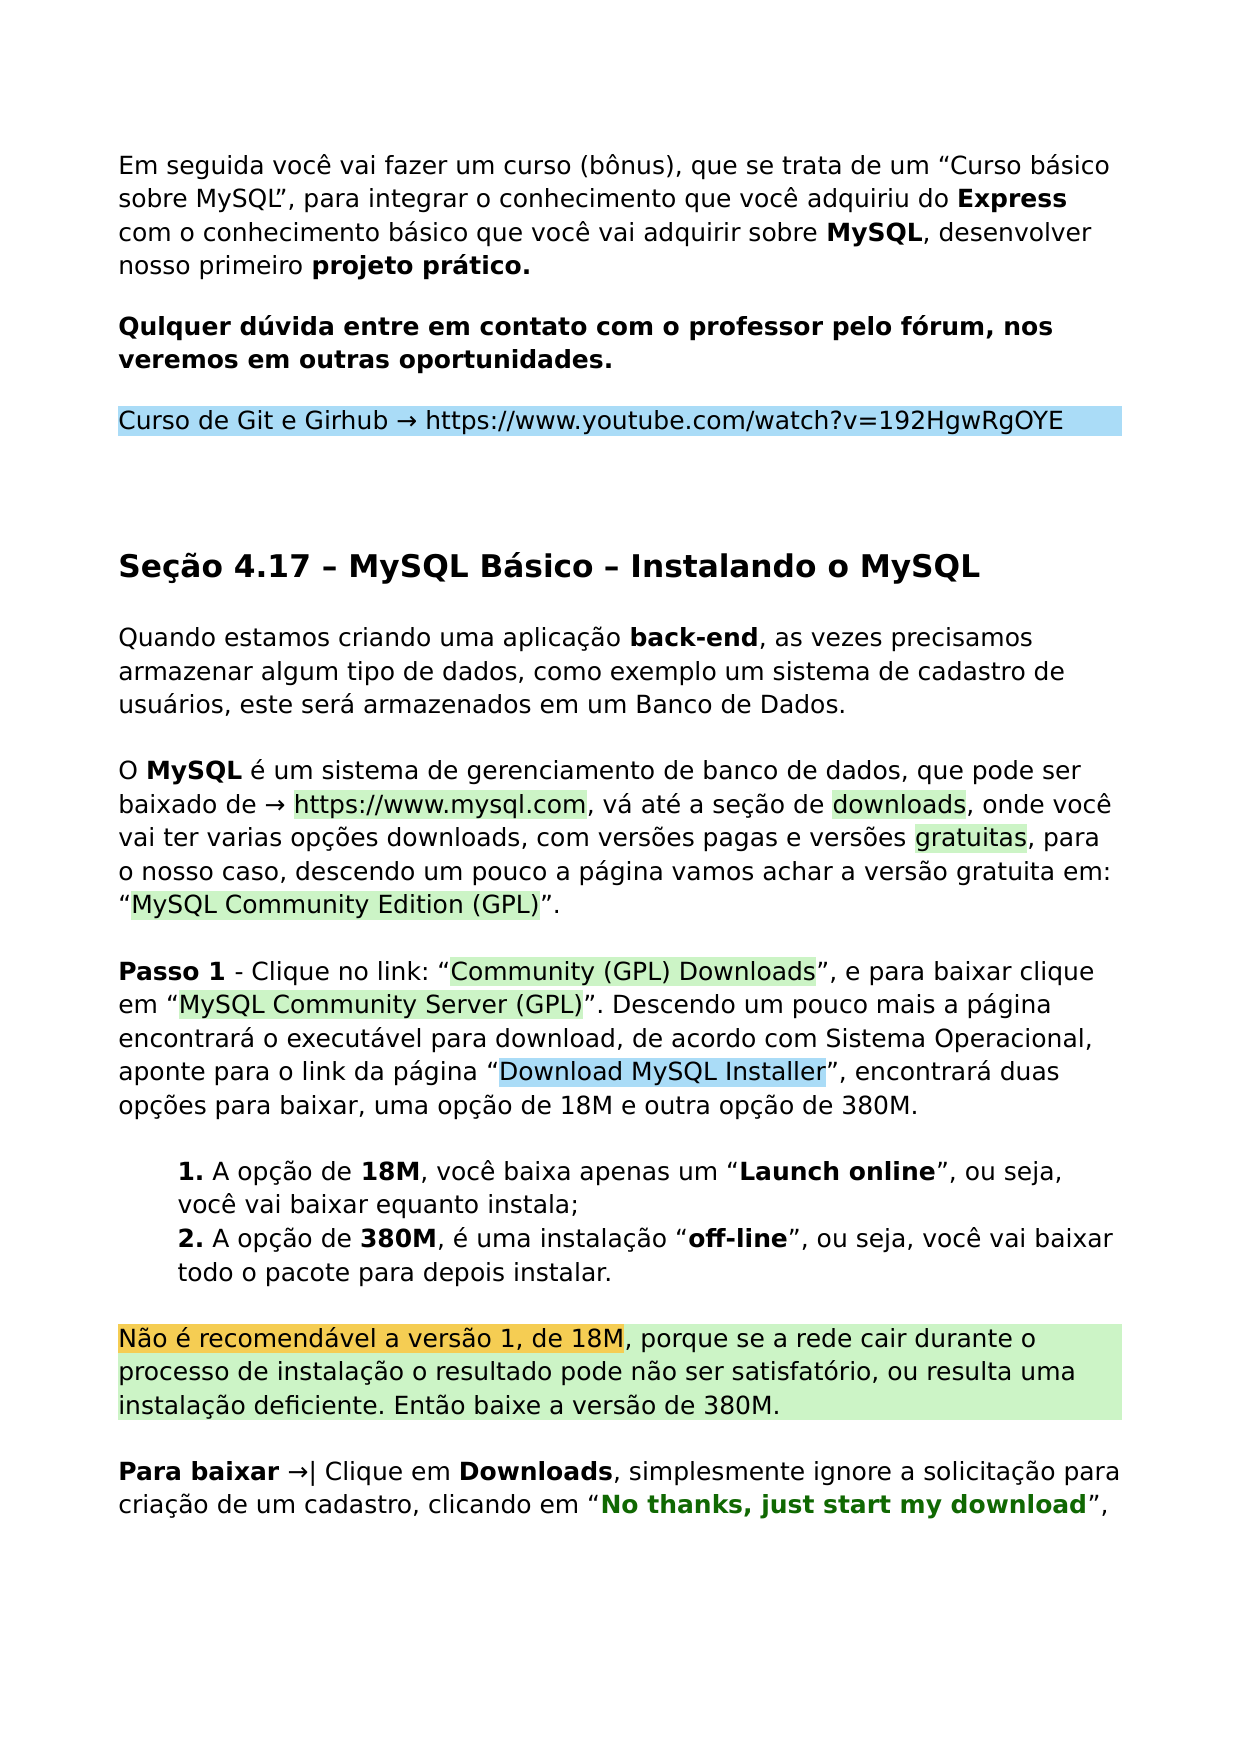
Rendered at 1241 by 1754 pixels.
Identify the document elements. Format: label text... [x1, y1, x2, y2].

text Não é recomendável a versão 1, de 18M, porque se a rede cair durante o processo de instalação o resultado pode não ser satisfatório, ou resulta uma instalação deficiente. Então baixe a versão de 380M. [118, 1324, 1122, 1420]
text Passo 1 - Clique no link: “Community (GPL) Downloads”, e para baixar clique em “MySQL Community Server (GPL)”. Descendo um pouco mais a página encontrará o executável para download, de acordo com Sistema Operacional, aponte para o link da página “Download MySQL Installer”, encontrará duas opções para baixar, uma opção de 18M e outra opção de 380M. [118, 957, 1122, 1120]
text Seção 4.17 – MySQL Básico – Instalando o MySQL [118, 549, 1122, 585]
list 2. A opção de 380M, é uma instalação “off-line”, ou seja, você vai baixar todo o pacote para depois instalar. [177, 1224, 1122, 1287]
text Em seguida você vai fazer um curso (bônus), que se trata de um “Curso básico sobre MySQL”, para integrar o conhecimento que você adquiriu do Express com o conhecimento básico que você vai adquirir sobre MySQL, desenvolver nosso primeiro projeto prático. [118, 151, 1122, 281]
text Curso de Git e Girhub → https://www.youtube.com/watch?v=192HgwRgOYE [118, 406, 1122, 436]
list 1. A opção de 18M, você baixa apenas um “Launch online”, ou seja, você vai baixar equanto instala; [177, 1157, 1122, 1220]
text Para baixar →| Clique em Downloads, simplesmente ignore a solicitação para criação de um cadastro, clicando em “No thanks, just start my download”, [118, 1457, 1122, 1520]
text O MySQL é um sistema de gerenciamento de banco de dados, que pode ser baixado de → https://www.mysql.com, vá até a seção de downloads, onde você vai ter varias opções downloads, com versões pagas e versões gratuitas, para o nosso caso, descendo um pouco a página vamos achar a versão gratuita em: “MySQL Community Edition (GPL)”. [118, 756, 1122, 920]
text Quando estamos criando uma aplicação back-end, as vezes precisamos armazenar algum tipo de dados, como exemplo um sistema de cadastro de usuários, este será armazenados em um Banco de Dados. [118, 623, 1122, 719]
text Qulquer dúvida entre em contato com o professor pelo fórum, nos veremos em outras oportunidades. [118, 312, 1122, 375]
